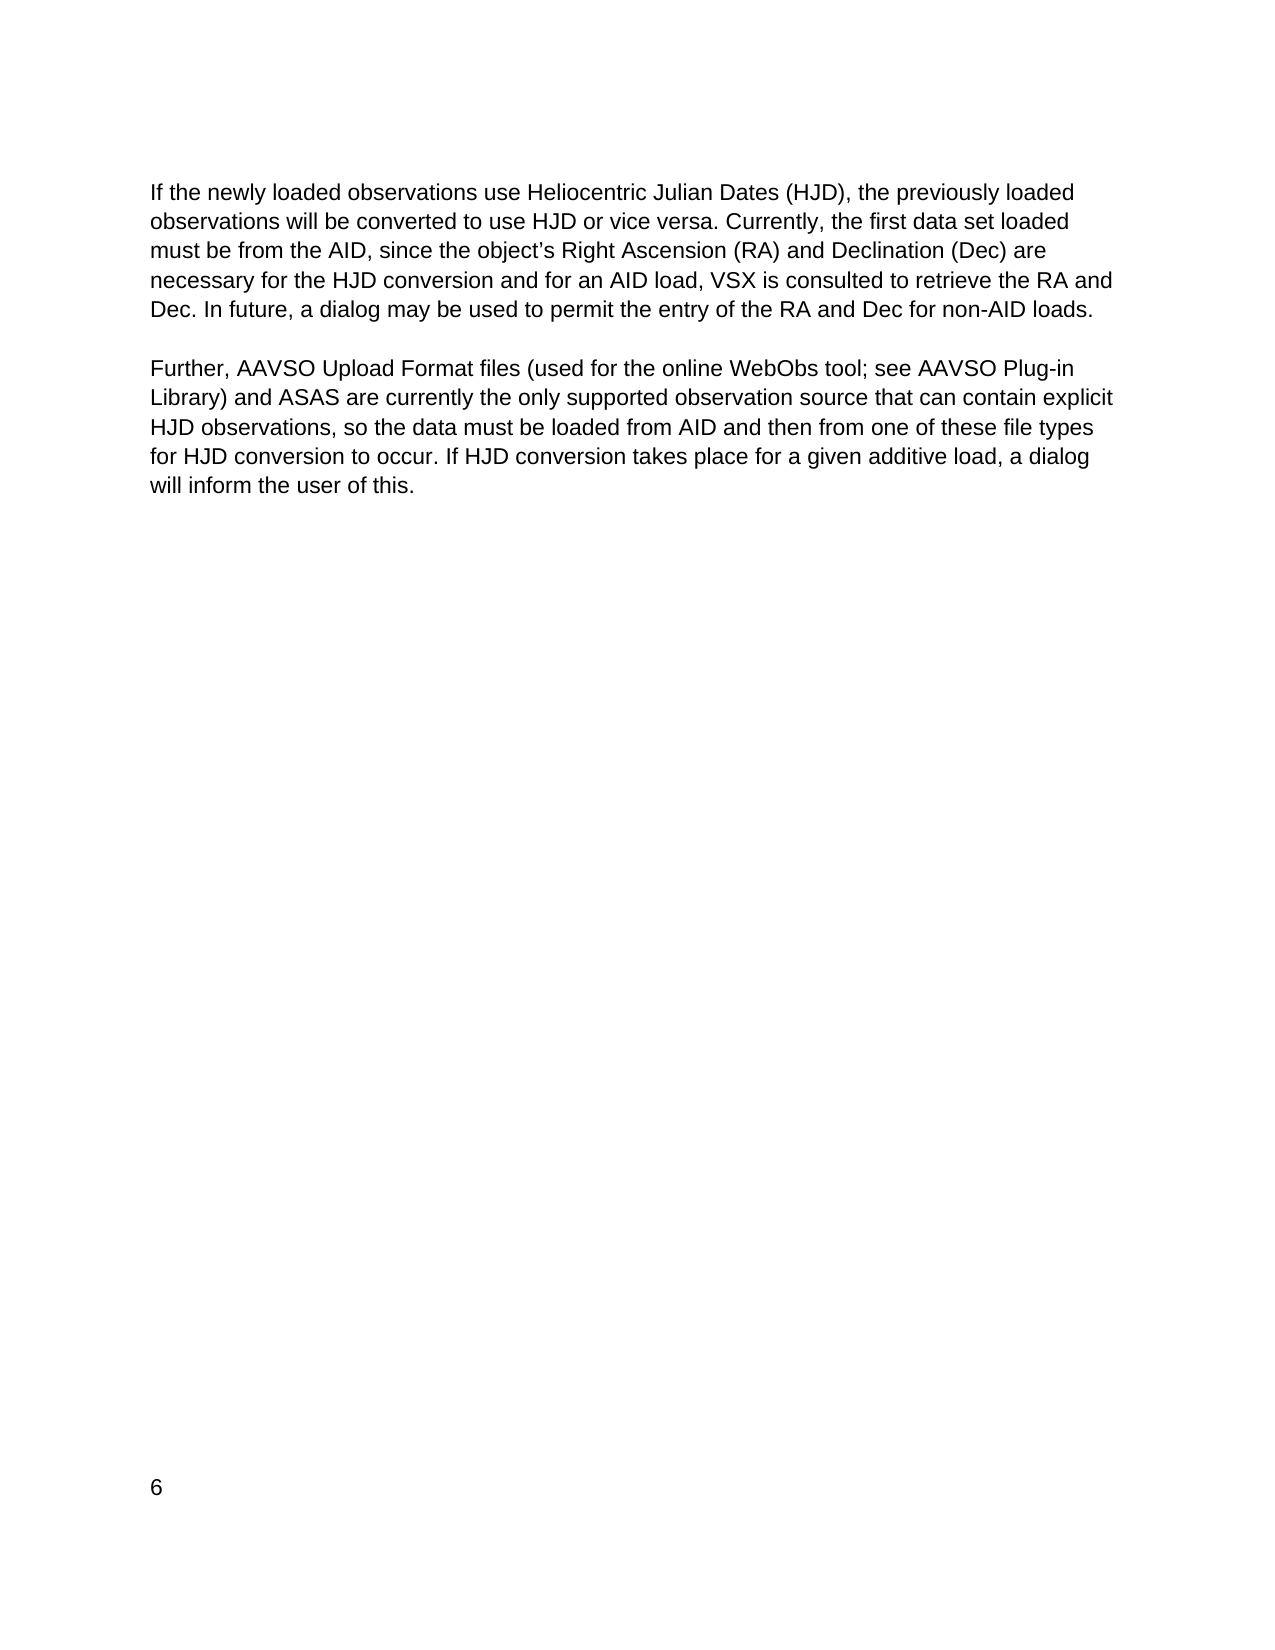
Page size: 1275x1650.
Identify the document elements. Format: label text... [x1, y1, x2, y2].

text Further, AAVSO Upload Format files (used for the online WebObs tool; see AAVSO Plug-in Library) and ASAS are currently the only supported observation source that can contain explicit HJD observations, so the data must be loaded from AID and then from one of these file types for HJD conversion to occur. If HJD conversion takes place for a given additive load, a dialog will inform the user of this. [150, 356, 1125, 499]
text If the newly loaded observations use Heliocentric Julian Dates (HJD), the previously loaded observations will be converted to use HJD or vice versa. Currently, the first data set loaded must be from the AID, since the object’s Right Ascension (RA) and Declination (Dec) are necessary for the HJD conversion and for an AID load, VSX is consulted to retrieve the RA and Dec. In future, a dialog may be used to permit the entry of the RA and Dec for non-AID loads. [150, 179, 1125, 322]
